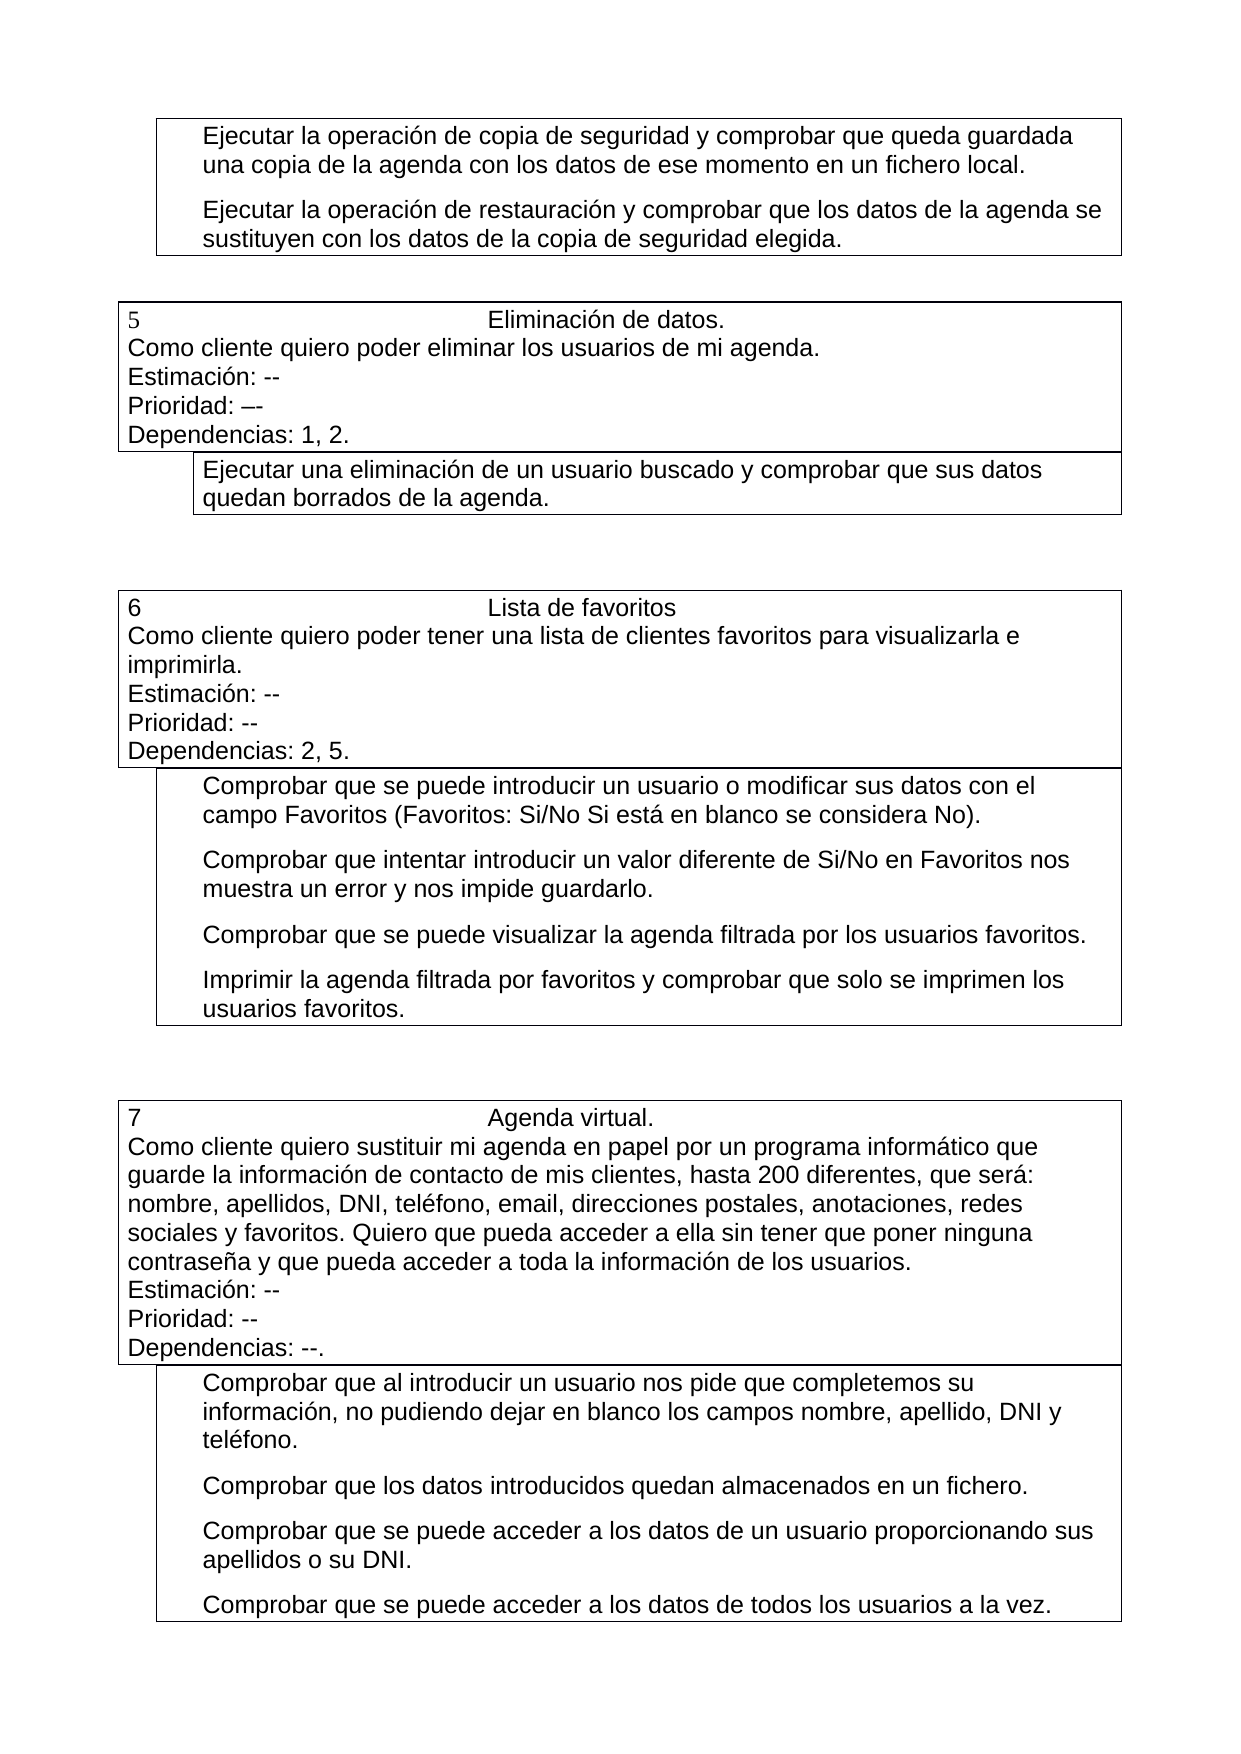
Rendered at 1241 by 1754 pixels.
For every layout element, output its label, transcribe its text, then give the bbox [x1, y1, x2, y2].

text Como cliente quiero poder eliminar los usuarios de mi agenda. [119, 330, 1121, 359]
text 5 Eliminación de datos. [119, 303, 1121, 330]
list Ejecutar la operación de restauración y comprobar que los datos de la agenda se sustituyen con los datos de la copia de seguridad elegida. [157, 192, 1121, 255]
text 6 Lista de favoritos [119, 591, 1121, 618]
list Ejecutar una eliminación de un usuario buscado y comprobar que sus datos quedan borrados de la agenda. [194, 453, 1121, 514]
text Como cliente quiero poder tener una lista de clientes favoritos para visualizarla e imprimirla. [119, 618, 1121, 676]
text Como cliente quiero sustituir mi agenda en papel por un programa informático que guarde la información de contacto de mis clientes, hasta 200 diferentes, que será: nombre, apellidos, DNI, teléfono, email, direcciones postales, anotaciones, redes sociales y favoritos. Quiero que pueda acceder a ella sin tener que poner ninguna contraseña y que pueda acceder a toda la información de los usuarios. [119, 1129, 1121, 1272]
list Ejecutar la operación de copia de seguridad y comprobar que queda guardada una copia de la agenda con los datos de ese momento en un fichero local. [157, 119, 1121, 179]
list Comprobar que se puede acceder a los datos de todos los usuarios a la vez. [157, 1587, 1121, 1621]
text Estimación: -- [119, 676, 1121, 704]
text Estimación: -- [119, 1272, 1121, 1301]
text Dependencias: --. [119, 1330, 1121, 1364]
list Comprobar que se puede acceder a los datos de un usuario proporcionando sus apellidos o su DNI. [157, 1513, 1121, 1574]
text Prioridad: –- [119, 388, 1121, 417]
list Comprobar que los datos introducidos quedan almacenados en un fichero. [157, 1468, 1121, 1500]
text Dependencias: 2, 5. [119, 733, 1121, 767]
list Comprobar que al introducir un usuario nos pide que completemos su información, no pudiendo dejar en blanco los campos nombre, apellido, DNI y teléfono. [157, 1366, 1121, 1454]
list Comprobar que se puede visualizar la agenda filtrada por los usuarios favoritos. [157, 917, 1121, 948]
list Comprobar que intentar introducir un valor diferente de Si/No en Favoritos nos muestra un error y nos impide guardarlo. [157, 842, 1121, 903]
text Estimación: -- [119, 359, 1121, 388]
list Comprobar que se puede introducir un usuario o modificar sus datos con el campo Favoritos (Favoritos: Si/No Si está en blanco se considera No). [157, 769, 1121, 829]
text Prioridad: -- [119, 1301, 1121, 1330]
text Prioridad: -- [119, 704, 1121, 733]
text 7 Agenda virtual. [119, 1101, 1121, 1129]
list Imprimir la agenda filtrada por favoritos y comprobar que solo se imprimen los usuarios favoritos. [157, 962, 1121, 1025]
text Dependencias: 1, 2. [119, 417, 1121, 451]
